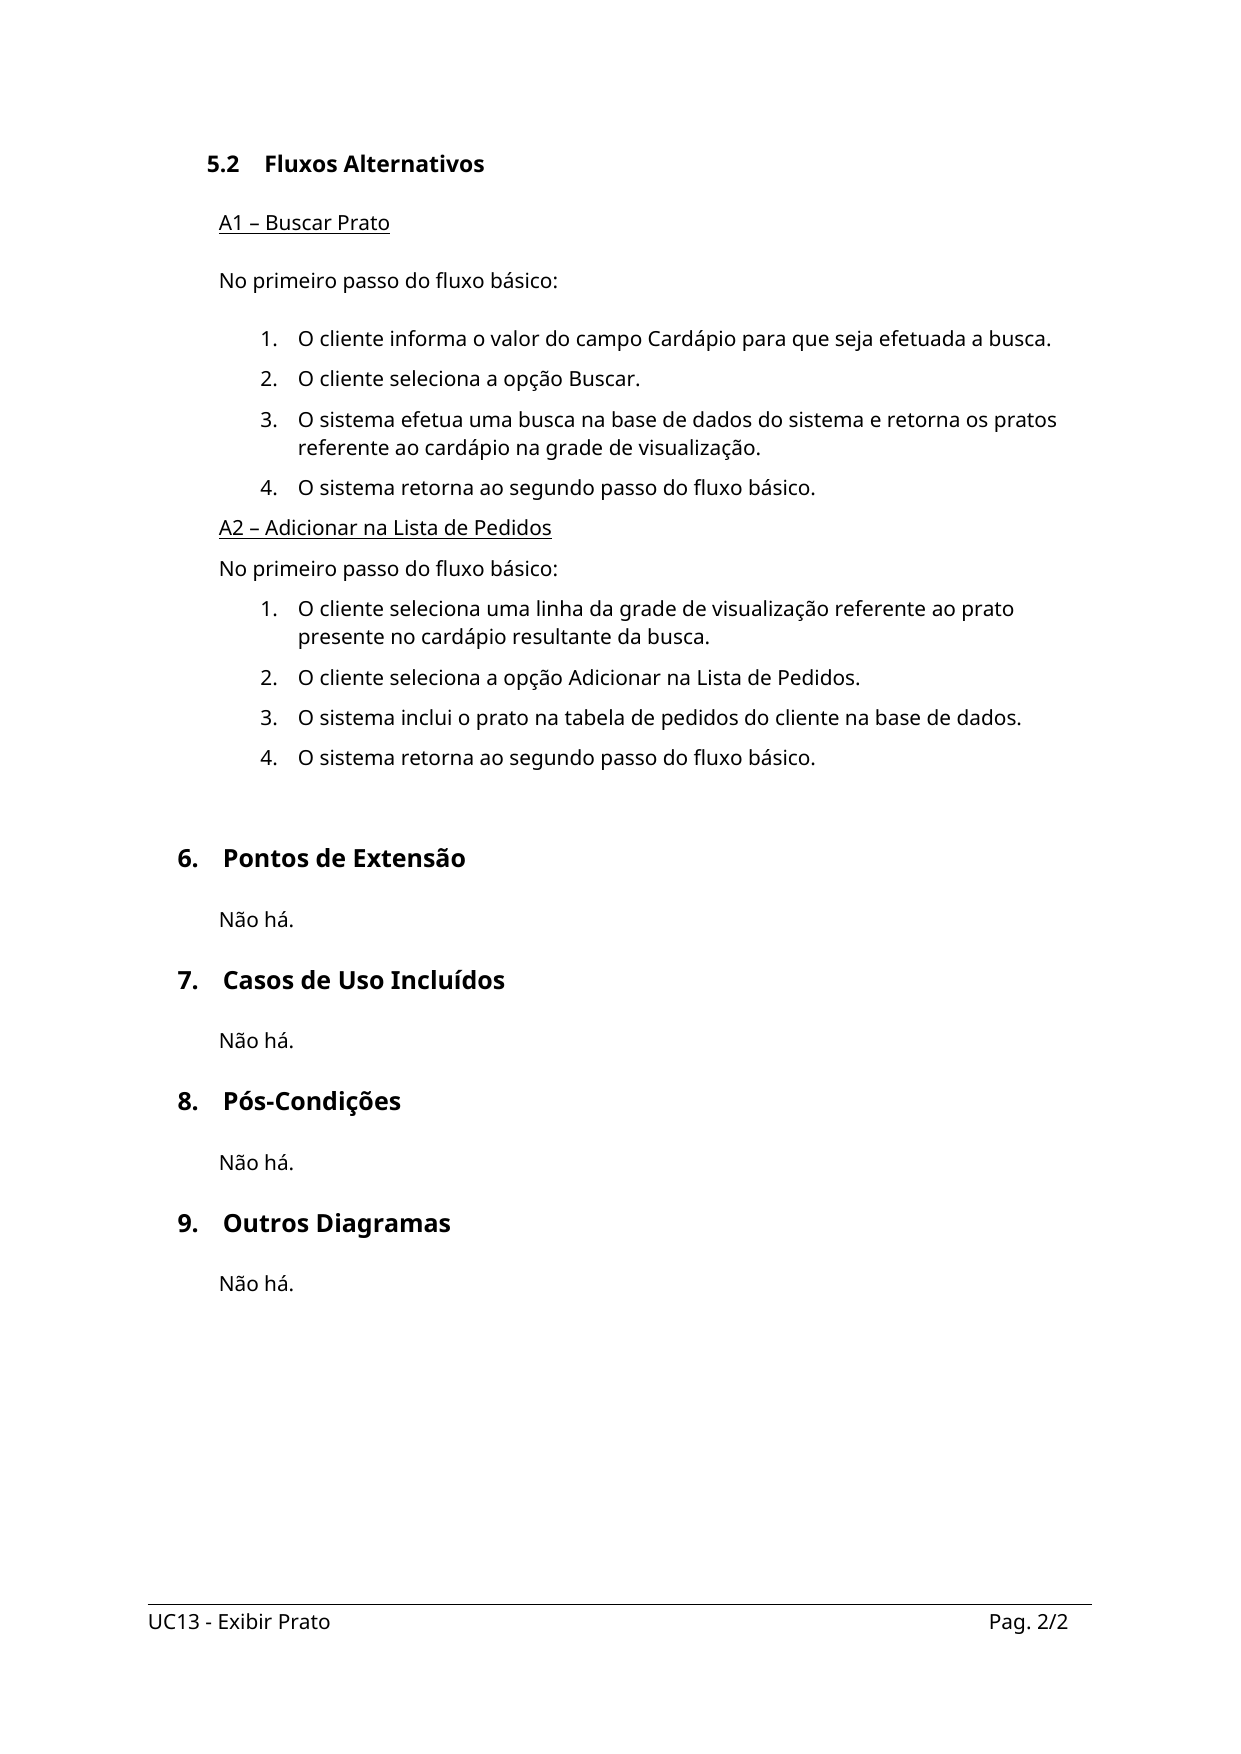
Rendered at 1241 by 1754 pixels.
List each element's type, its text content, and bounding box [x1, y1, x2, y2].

text Não há. [148, 1026, 1092, 1054]
text Não há. [148, 1148, 1092, 1176]
list O cliente seleciona uma linha da grade de visualização referente ao prato presente no cardápio resultante da busca. [260, 594, 1092, 651]
text No primeiro passo do fluxo básico: [148, 266, 1092, 295]
text Não há. [148, 1269, 1092, 1297]
list O sistema efetua uma busca na base de dados do sistema e retorna os pratos referente ao cardápio na grade de visualização. [260, 405, 1092, 462]
text A1 – Buscar Prato [148, 208, 1092, 237]
subtitle Casos de Uso Incluídos [148, 963, 1092, 997]
subtitle Pós-Condições [148, 1084, 1092, 1118]
text Não há. [148, 905, 1092, 933]
subtitle Fluxos Alternativos [177, 148, 1092, 179]
list O cliente seleciona a opção Buscar. [260, 364, 1092, 393]
list O sistema retorna ao segundo passo do fluxo básico. [260, 473, 1092, 502]
subtitle Outros Diagramas [148, 1206, 1092, 1239]
text A2 – Adicionar na Lista de Pedidos [148, 513, 1092, 542]
text No primeiro passo do fluxo básico: [148, 554, 1092, 582]
subtitle Pontos de Extensão [148, 841, 1092, 875]
list O cliente seleciona a opção Adicionar na Lista de Pedidos. [260, 663, 1092, 691]
list O sistema retorna ao segundo passo do fluxo básico. [260, 743, 1092, 771]
list O sistema inclui o prato na tabela de pedidos do cliente na base de dados. [260, 703, 1092, 731]
list O cliente informa o valor do campo Cardápio para que seja efetuada a busca. [260, 324, 1092, 353]
